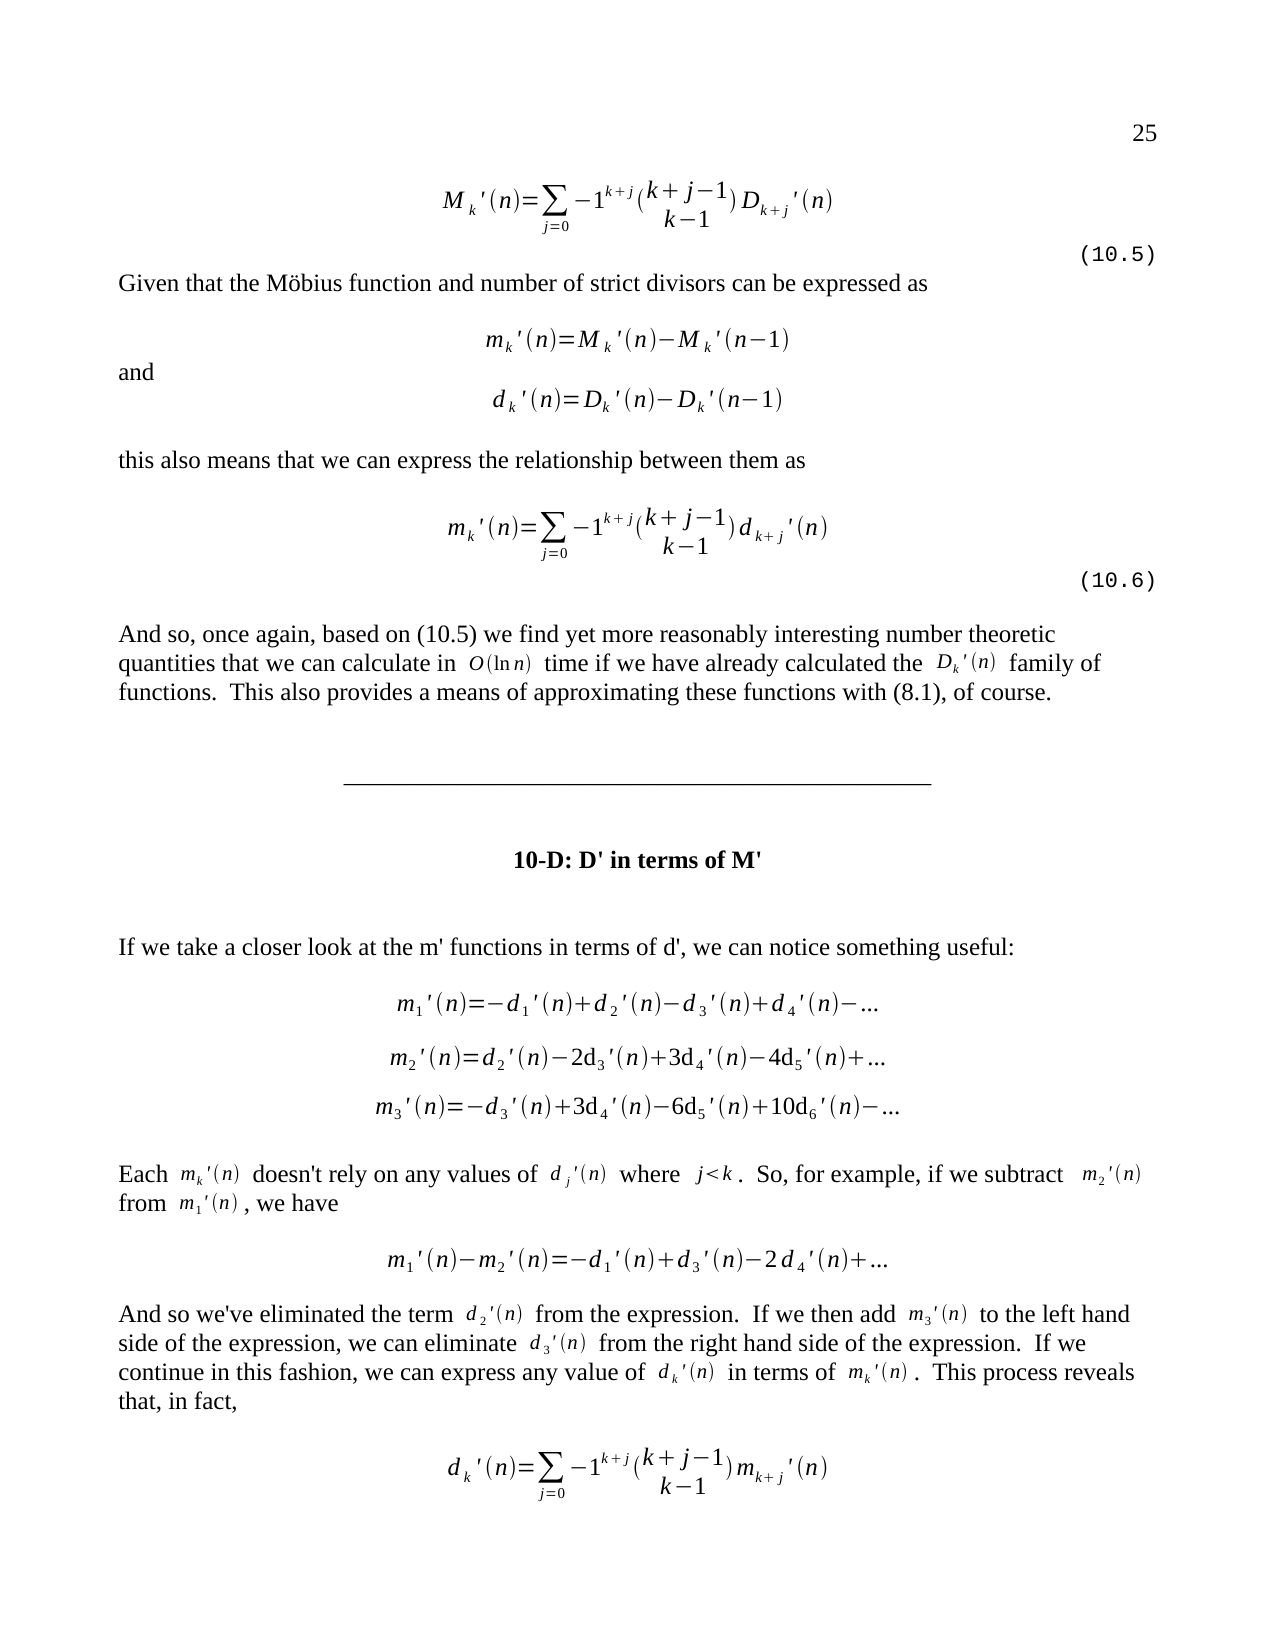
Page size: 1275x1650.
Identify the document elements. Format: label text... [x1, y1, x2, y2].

text 10-D: D' in terms of M' [118, 845, 1157, 874]
text this also means that we can express the relationship between them as [118, 446, 1157, 474]
text If we take a closer look at the m' functions in terms of d', we can notice something useful: [118, 932, 1157, 960]
text And so we've eliminated the term from the expression. If we then add to the left hand side of the expression, we can eliminate from the right hand side of the expression. If we continue in this fashion, we can express any value of in terms of . This process reveals that, in fact, [118, 1299, 1157, 1414]
text and [118, 357, 1157, 385]
text Each doesn't rely on any values of where . So, for example, if we subtract from , we have [118, 1159, 1157, 1217]
text And so, once again, based on (10.5) we find yet more reasonably interesting number theoretic quantities that we can calculate in time if we have already calculated the family of functions. This also provides a means of approximating these functions with (8.1), of course. [118, 619, 1157, 706]
text Given that the Möbius function and number of strict divisors can be expressed as [118, 268, 1157, 297]
text _______________________________________________ [118, 759, 1157, 788]
text (10.5) [118, 243, 1157, 268]
text (10.6) [118, 570, 1157, 594]
